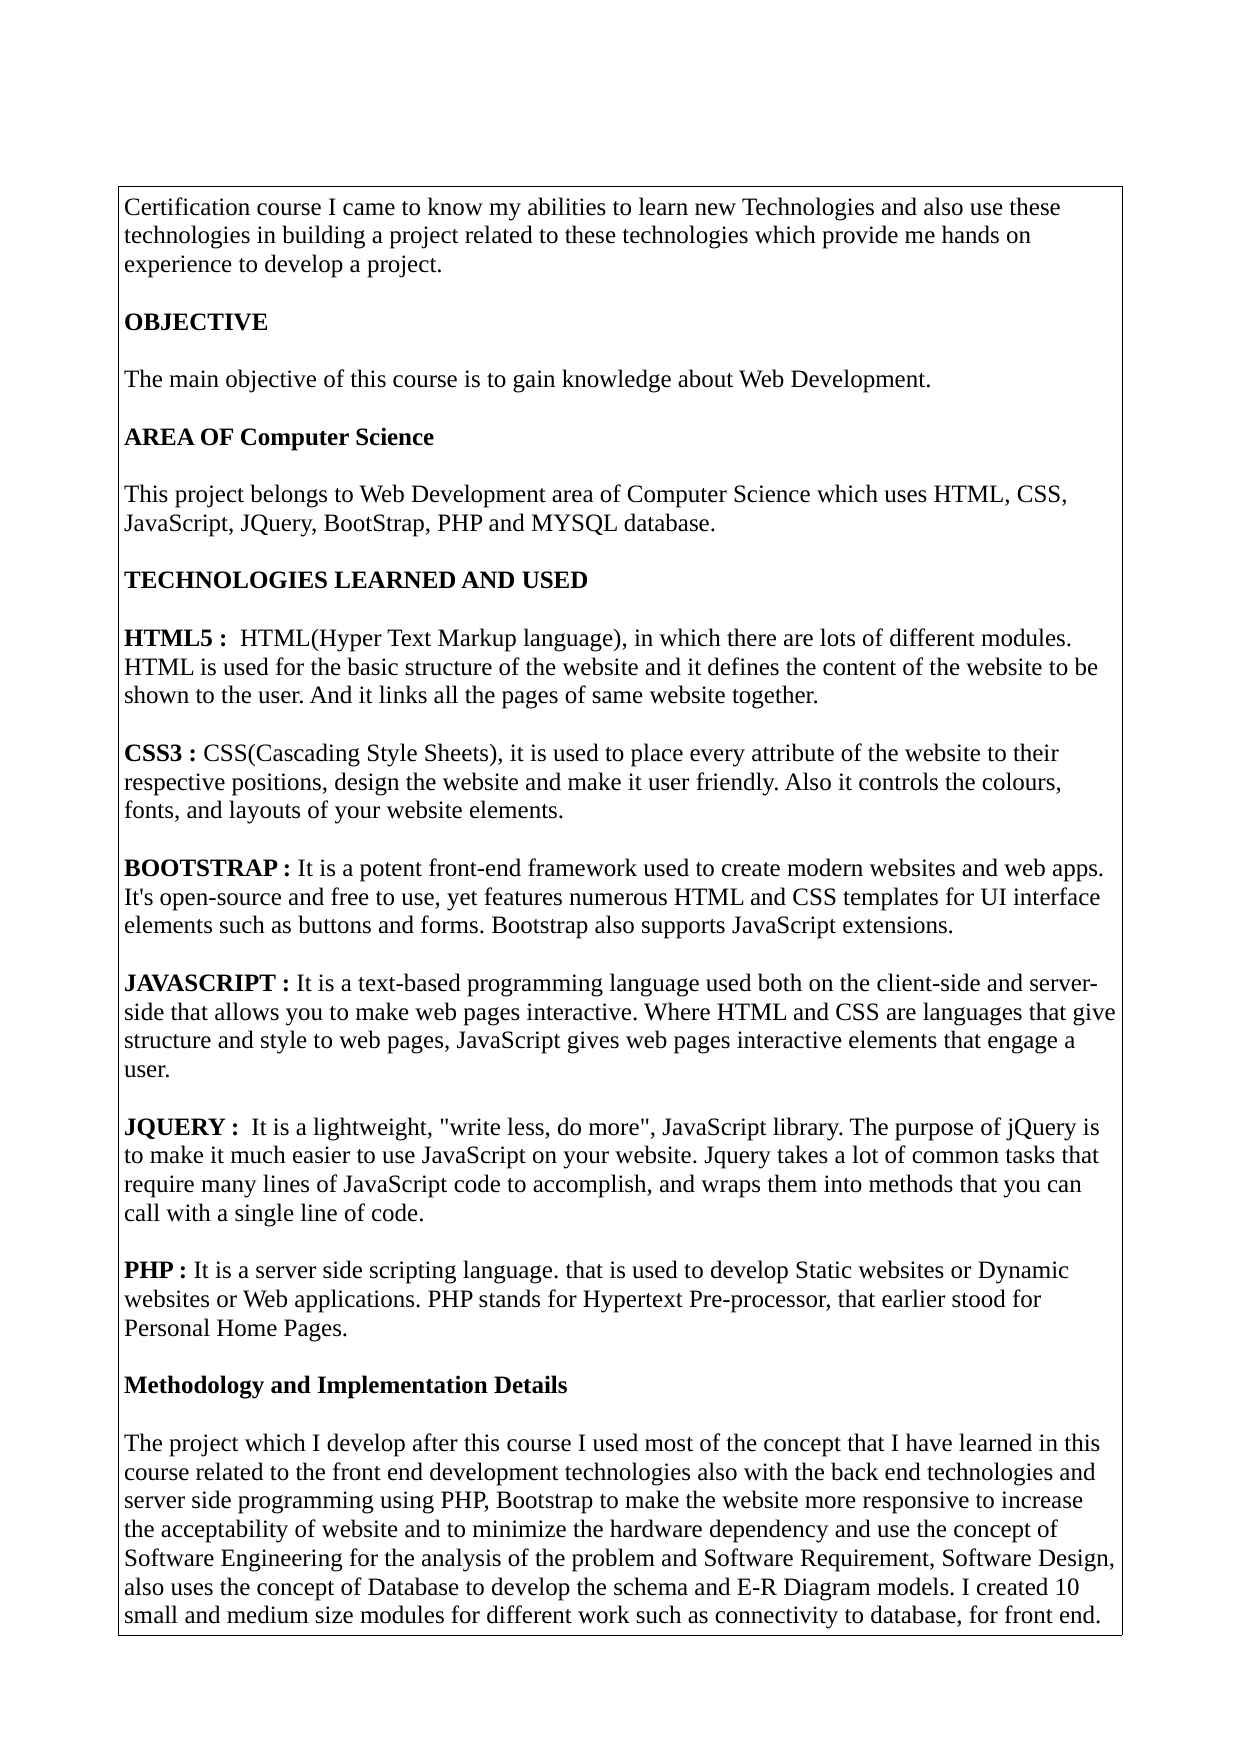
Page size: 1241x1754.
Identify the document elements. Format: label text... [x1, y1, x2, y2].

table_header Certification course I came to know my abilities to learn new Technologies and also use these technologies in building a project related to these technologies which provide me hands on experience to develop a project. OBJECTIVE The main objective of this course is to gain knowledge about Web Development. AREA OF Computer Science This project belongs to Web Development area of Computer Science which uses HTML, CSS, JavaScript, JQuery, BootStrap, PHP and MYSQL database. TECHNOLOGIES LEARNED AND USED HTML5 : HTML(Hyper Text Markup language), in which there are lots of different modules. HTML is used for the basic structure of the website and it defines the content of the website to be shown to the user. And it links all the pages of same website together. CSS3 : CSS(Cascading Style Sheets), it is used to place every attribute of the website to their respective positions, design the website and make it user friendly. Also it controls the colours, fonts, and layouts of your website elements. BOOTSTRAP : It is a potent front-end framework used to create modern websites and web apps. It's open-source and free to use, yet features numerous HTML and CSS templates for UI interface elements such as buttons and forms. Bootstrap also supports JavaScript extensions. JAVASCRIPT : It is a text-based programming language used both on the client-side and server-side that allows you to make web pages interactive. Where HTML and CSS are languages that give structure and style to web pages, JavaScript gives web pages interactive elements that engage a user. JQUERY : It is a lightweight, "write less, do more", JavaScript library. The purpose of jQuery is to make it much easier to use JavaScript on your website. Jquery takes a lot of common tasks that require many lines of JavaScript code to accomplish, and wraps them into methods that you can call with a single line of code. PHP : It is a server side scripting language. that is used to develop Static websites or Dynamic websites or Web applications. PHP stands for Hypertext Pre-processor, that earlier stood for Personal Home Pages. Methodology and Implementation Details The project which I develop after this course I used most of the concept that I have learned in this course related to the front end development technologies also with the back end technologies and server side programming using PHP, Bootstrap to make the website more responsive to increase the acceptability of website and to minimize the hardware dependency and use the concept of Software Engineering for the analysis of the problem and Software Requirement, Software Design, also uses the concept of Database to develop the schema and E-R Diagram models. I created 10 small and medium size modules for different work such as connectivity to database, for front end. [119, 187, 1122, 1635]
